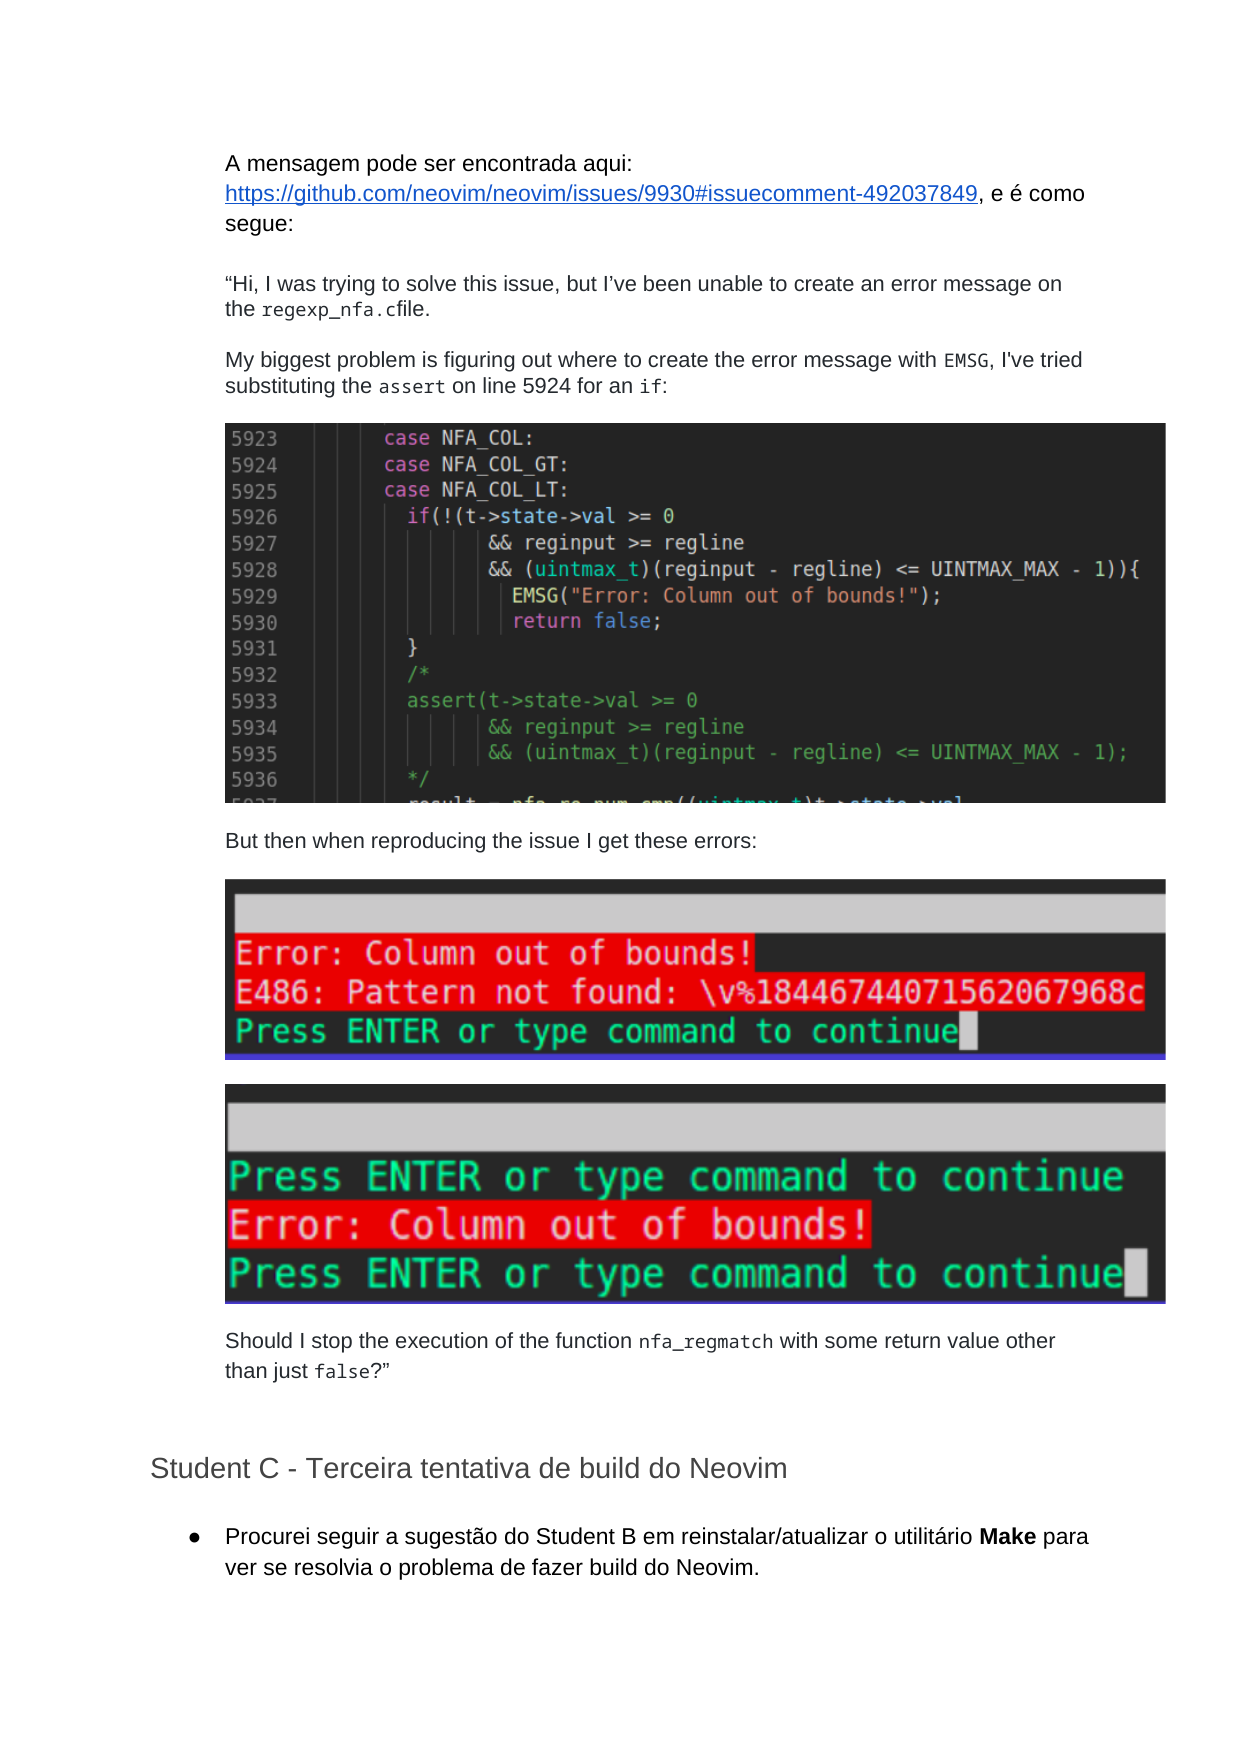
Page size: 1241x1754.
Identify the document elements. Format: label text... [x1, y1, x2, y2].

list Procurei seguir a sugestão do Student B em reinstalar/atualizar o utilitário Make para ver se resolvia o problema de fazer build do Neovim. [187, 1523, 1090, 1580]
picture [225, 1084, 1166, 1304]
text “Hi, I was trying to solve this issue, but I’ve been unable to create an error message on the regexp_nfa.cfile. [225, 271, 1090, 322]
picture [225, 878, 1166, 1060]
subtitle Student C - Terceira tentativa de build do Neovim [150, 1451, 1090, 1485]
text A mensagem pode ser encontrada aqui: https://github.com/neovim/neovim/issues/9930#issuecomment-492037849, e é como segue: [225, 150, 1090, 237]
text My biggest problem is figuring out where to create the error message with EMSG, I've tried substituting the assert on line 5924 for an if: [225, 347, 1090, 399]
picture [225, 423, 1166, 803]
text Should I stop the execution of the function nfa_regmatch with some return value other than just false?” [225, 1328, 1090, 1384]
text But then when reproducing the issue I get these errors: [225, 828, 1090, 853]
